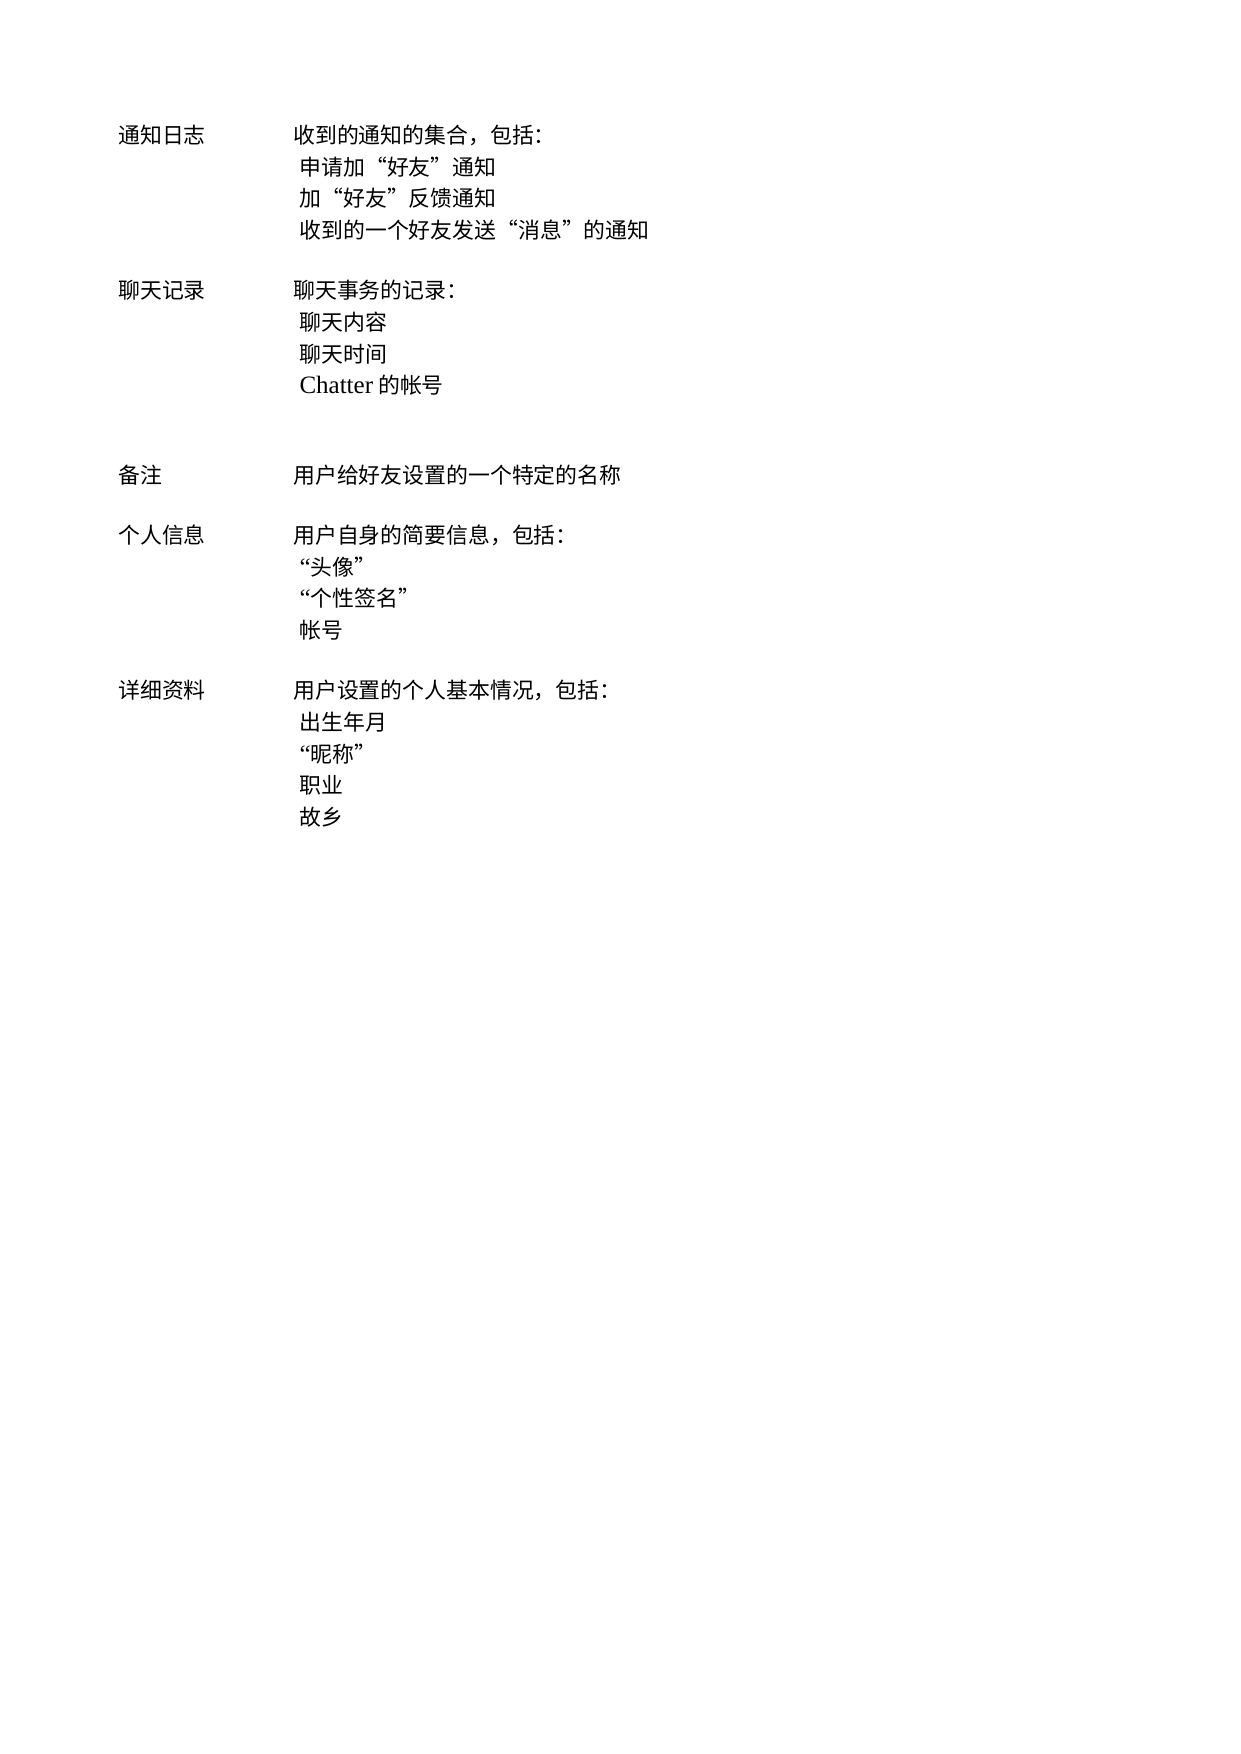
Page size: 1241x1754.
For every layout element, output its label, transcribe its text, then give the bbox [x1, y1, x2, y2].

text 通知日志 收到的通知的集合，包括： [118, 118, 1122, 150]
text 备注 用户给好友设置的一个特定的名称 [118, 458, 1122, 489]
text 职业 [118, 768, 1122, 800]
text 加“好友”反馈通知 [118, 181, 1122, 213]
text “个性签名” [118, 581, 1122, 613]
text “头像” [118, 550, 1122, 581]
text 聊天时间 [118, 337, 1122, 368]
text 收到的一个好友发送“消息”的通知 [118, 213, 1122, 245]
text 聊天内容 [118, 305, 1122, 337]
text 故乡 [118, 800, 1122, 832]
text 个人信息 用户自身的简要信息，包括： [118, 518, 1122, 550]
text 出生年月 [118, 705, 1122, 737]
text Chatter的帐号 [118, 368, 1122, 400]
text “昵称” [118, 737, 1122, 768]
text 详细资料 用户设置的个人基本情况，包括： [118, 673, 1122, 705]
text 申请加“好友”通知 [118, 150, 1122, 181]
text 聊天记录 聊天事务的记录： [118, 273, 1122, 305]
text 帐号 [118, 613, 1122, 645]
